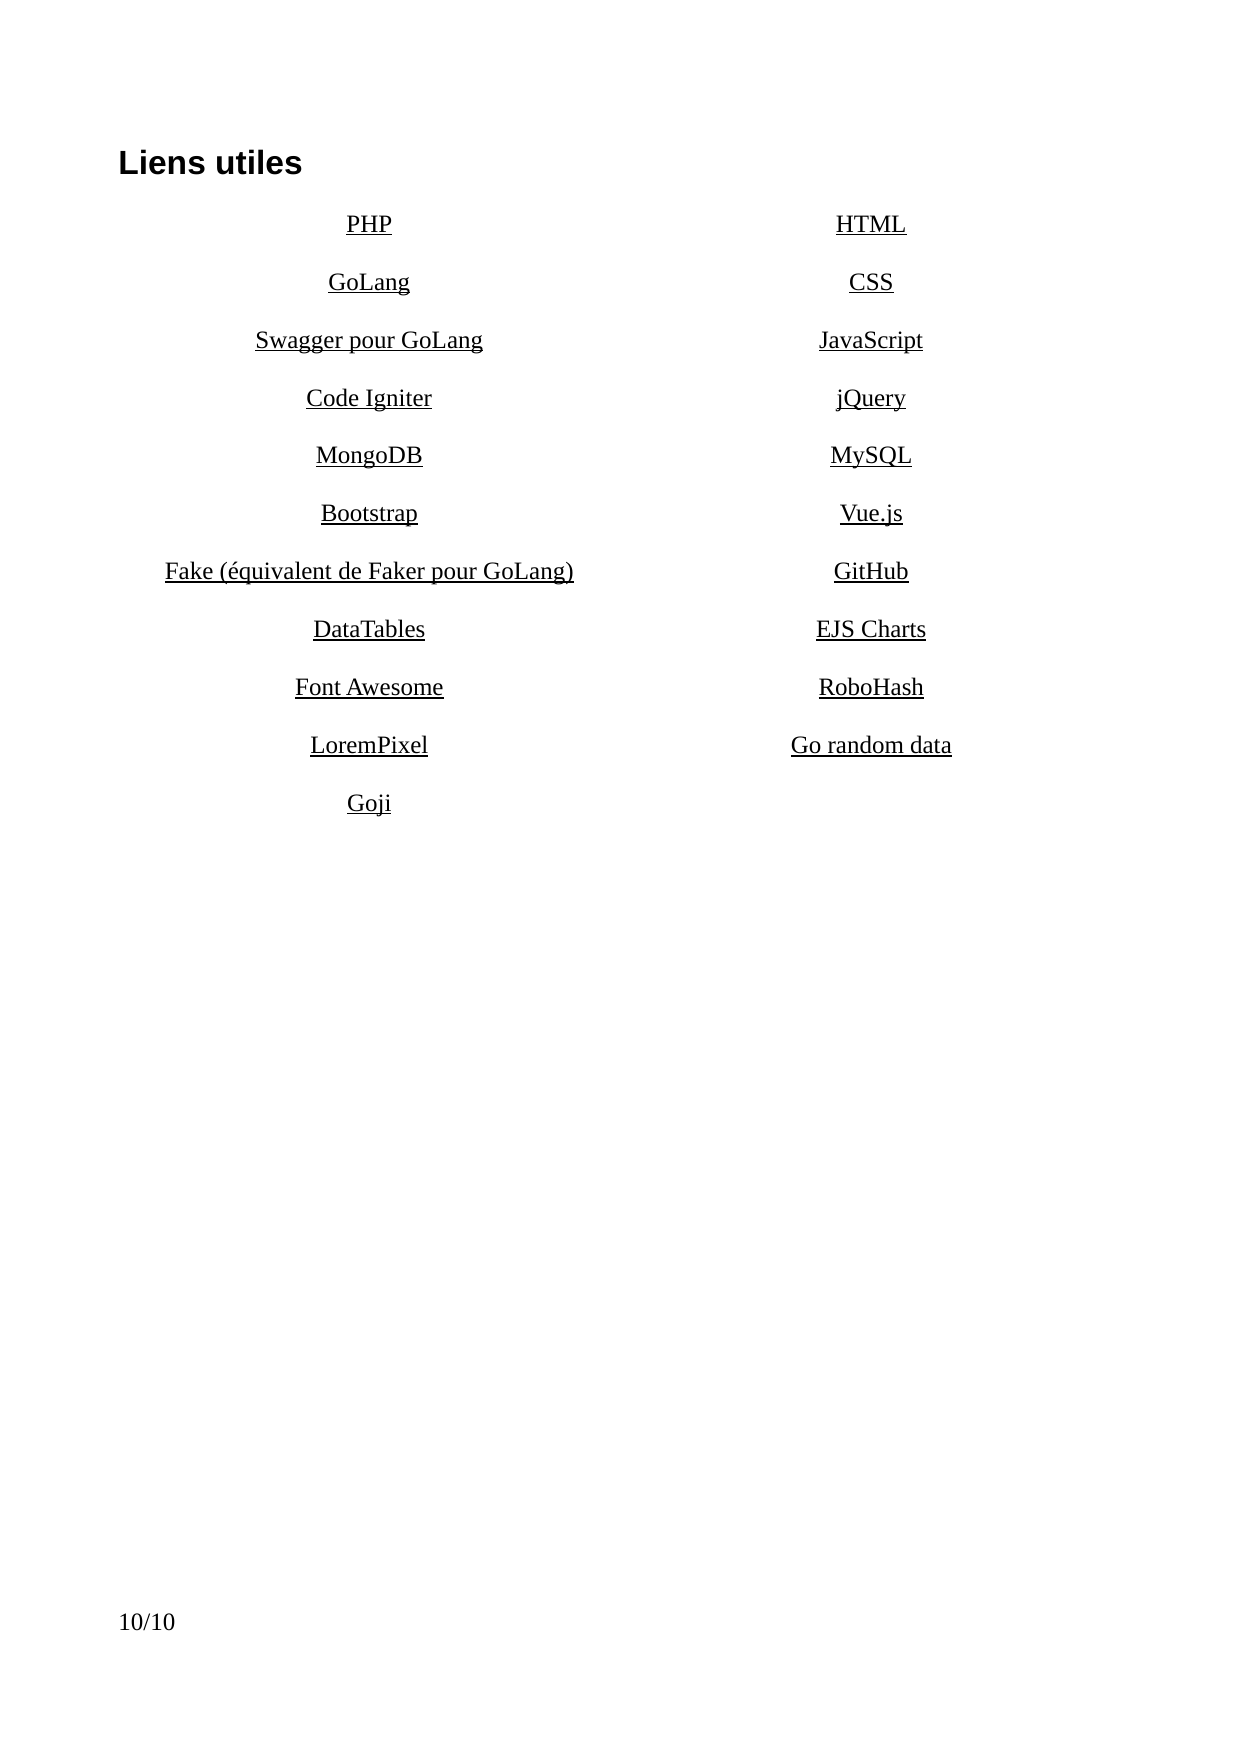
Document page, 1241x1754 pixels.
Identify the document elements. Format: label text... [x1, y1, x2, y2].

table_cell [620, 947, 1122, 1005]
table_cell jQuery [620, 368, 1122, 426]
table_cell [620, 1063, 1122, 1121]
table_cell [118, 831, 620, 889]
table_cell CSS [620, 252, 1122, 310]
table_cell [620, 831, 1122, 889]
table_cell [118, 889, 620, 947]
table_cell [620, 774, 1122, 831]
table_cell Go random data [620, 716, 1122, 773]
table_cell [118, 1063, 620, 1121]
table_cell MySQL [620, 426, 1122, 484]
subtitle Liens utiles [118, 143, 1122, 182]
table_cell GitHub [620, 542, 1122, 600]
table_header HTML [620, 194, 1122, 252]
table_cell DataTables [118, 600, 620, 658]
table_cell EJS Charts [620, 600, 1122, 658]
table_cell GoLang [118, 252, 620, 310]
table_cell RoboHash [620, 658, 1122, 716]
table_cell Swagger pour GoLang [118, 310, 620, 368]
table_cell [620, 1005, 1122, 1063]
table_cell MongoDB [118, 426, 620, 484]
table_cell Code Igniter [118, 368, 620, 426]
table_cell JavaScript [620, 310, 1122, 368]
table_cell [620, 889, 1122, 947]
table_cell [118, 1005, 620, 1063]
table_header PHP [118, 194, 620, 252]
table_cell [118, 947, 620, 1005]
table_cell Bootstrap [118, 484, 620, 542]
table_cell Vue.js [620, 484, 1122, 542]
table_cell Font Awesome [118, 658, 620, 716]
table_cell Goji [118, 774, 620, 831]
table_cell LoremPixel [118, 716, 620, 773]
table_cell Fake (équivalent de Faker pour GoLang) [118, 542, 620, 600]
